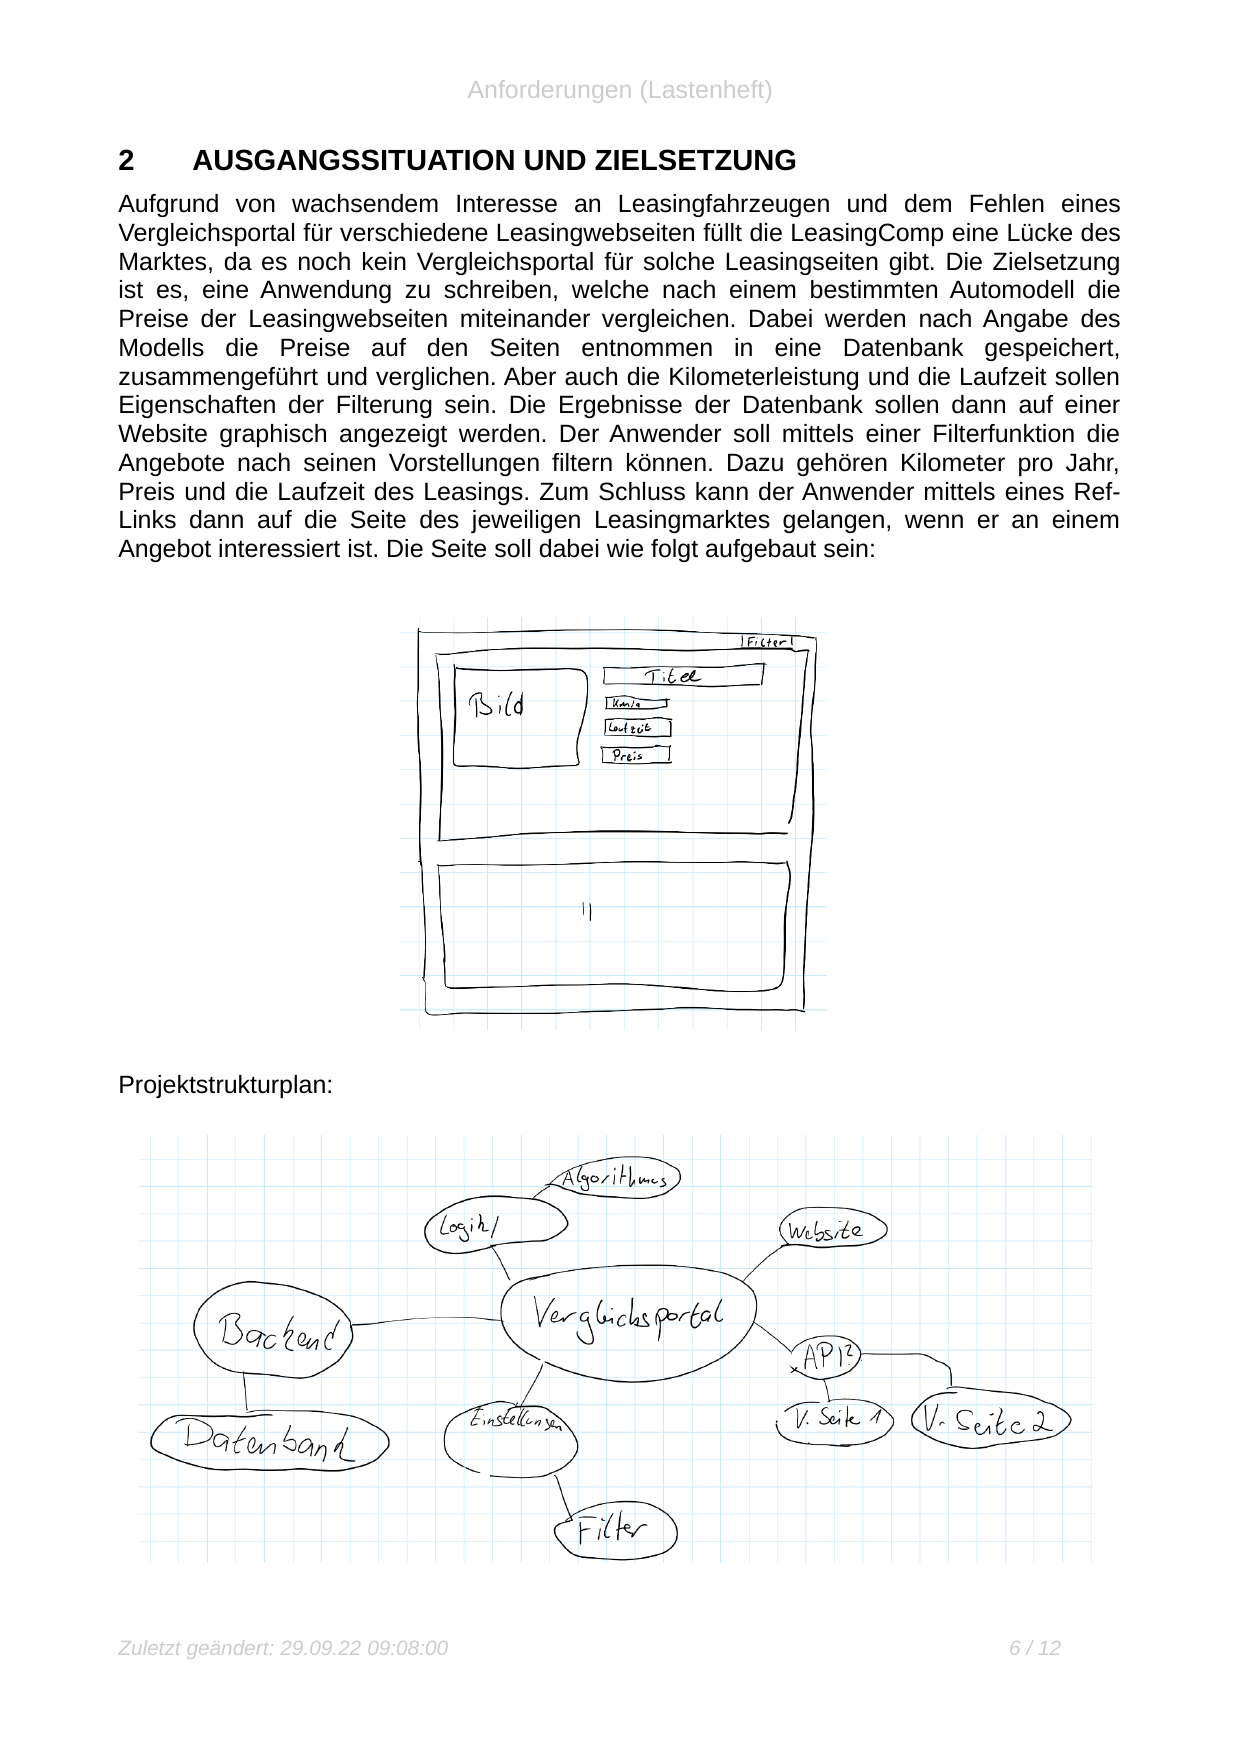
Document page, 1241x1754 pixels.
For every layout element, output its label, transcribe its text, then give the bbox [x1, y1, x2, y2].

text Aufgrund von wachsendem Interesse an Leasingfahrzeugen und dem Fehlen eines Vergleichsportal für verschiedene Leasingwebseiten füllt die LeasingComp eine Lücke des Marktes, da es noch kein Vergleichsportal für solche Leasingseiten gibt. Die Zielsetzung ist es, eine Anwendung zu schreiben, welche nach einem bestimmten Automodell die Preise der Leasingwebseiten miteinander vergleichen. Dabei werden nach Angabe des Modells die Preise auf den Seiten entnommen in eine Datenbank gespeichert, zusammengeführt und verglichen. Aber auch die Kilometerleistung und die Laufzeit sollen Eigenschaften der Filterung sein. Die Ergebnisse der Datenbank sollen dann auf einer Website graphisch angezeigt werden. Der Anwender soll mittels einer Filterfunktion die Angebote nach seinen Vorstellungen filtern können. Dazu gehören Kilometer pro Jahr, Preis und die Laufzeit des Leasings. Zum Schluss kann der Anwender mittels eines Ref-Links dann auf die Seite des jeweiligen Leasingmarktes gelangen, wenn er an einem Angebot interessiert ist. Die Seite soll dabei wie folgt aufgebaut sein: [118, 189, 1122, 563]
subtitle Ausgangssituation und Zielsetzung [118, 143, 1122, 177]
text Projektstrukturplan: [118, 1070, 1122, 1099]
